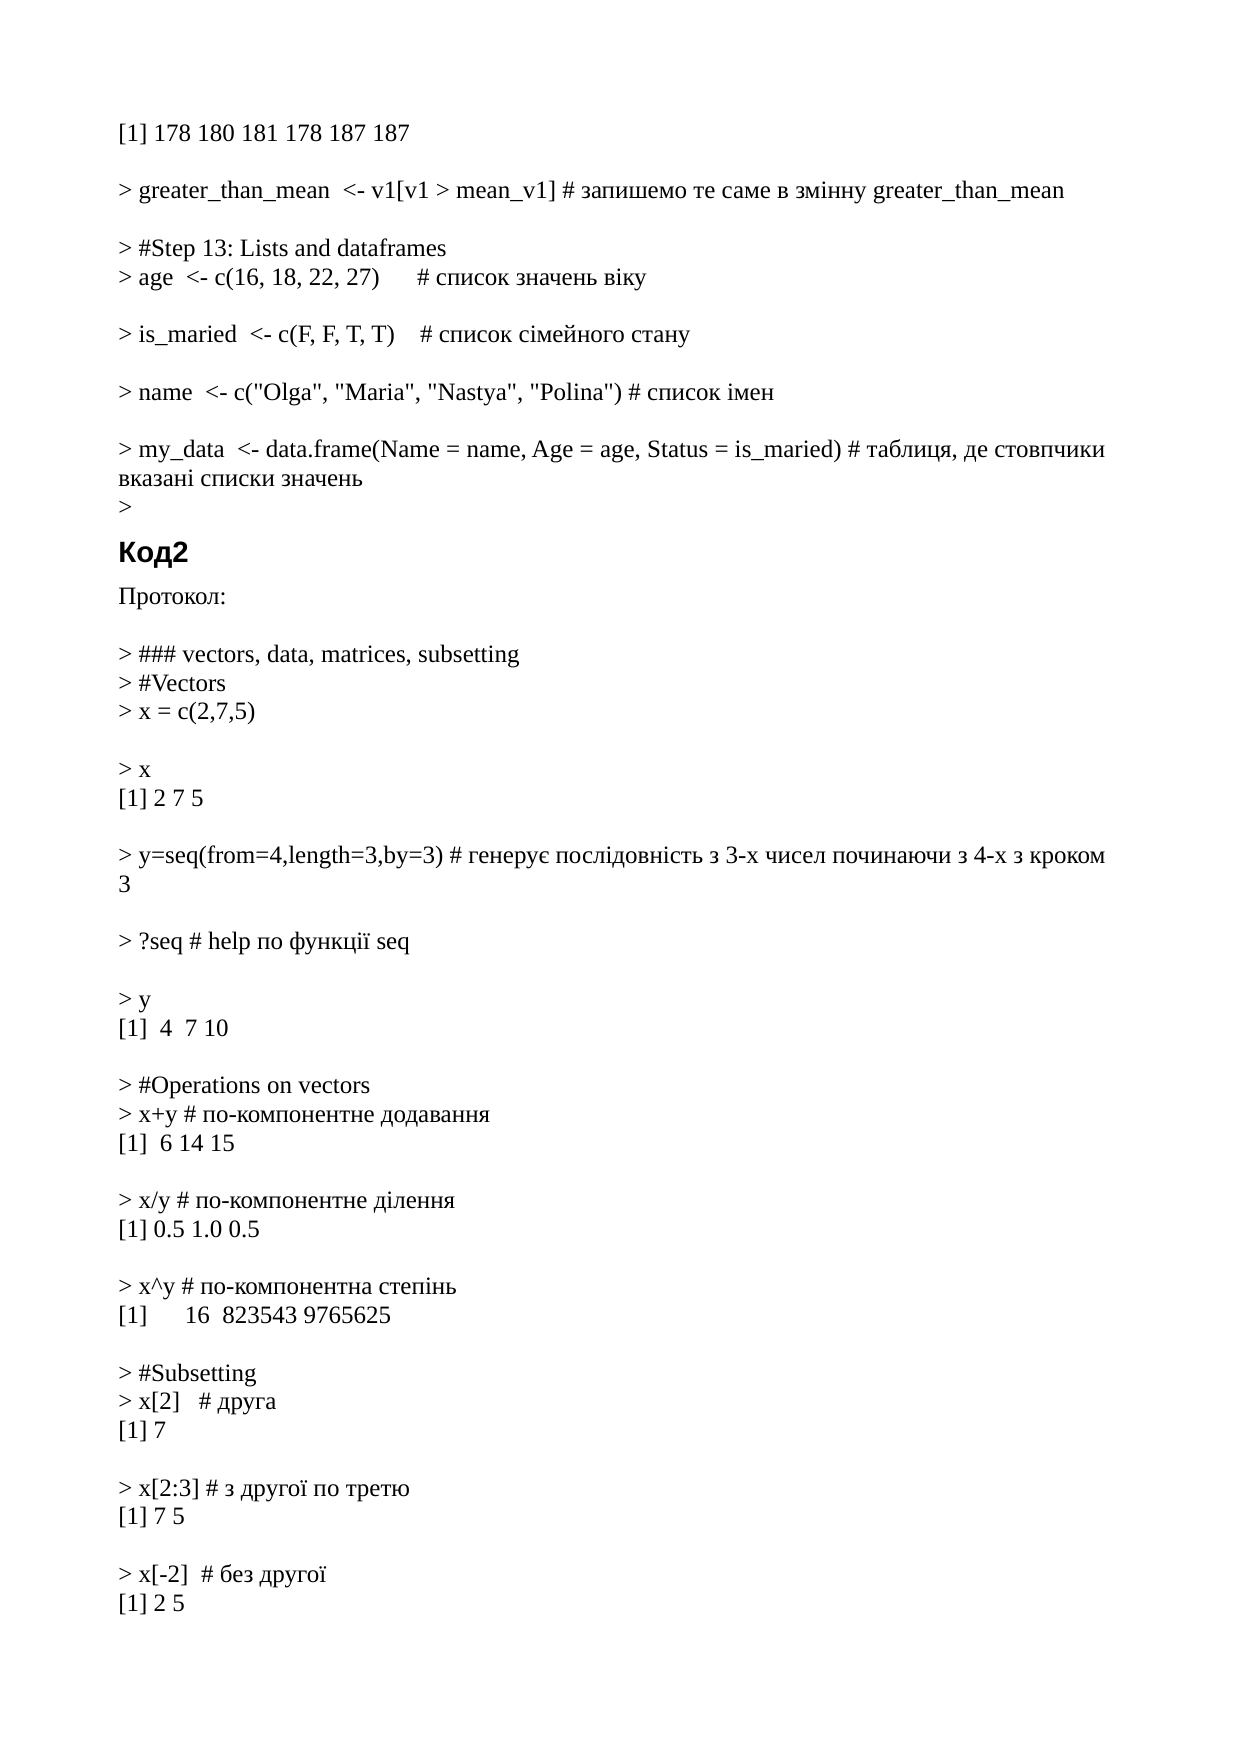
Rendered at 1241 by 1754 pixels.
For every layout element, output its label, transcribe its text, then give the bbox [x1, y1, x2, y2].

text > x^y # по-компонентна степінь [118, 1271, 1122, 1300]
text [1] 2 7 5 [118, 783, 1122, 811]
text > my_data <- data.frame(Name = name, Age = age, Status = is_maried) # таблиця, де стовпчики вказані списки значень [118, 434, 1122, 492]
text [1] 4 7 10 [118, 1013, 1122, 1041]
text [1] 0.5 1.0 0.5 [118, 1214, 1122, 1243]
text Протокол: [118, 581, 1122, 610]
text > ?seq # help по функції seq [118, 926, 1122, 955]
text > x [118, 754, 1122, 783]
text > x[2] # друга [118, 1386, 1122, 1415]
text [1] 7 [118, 1415, 1122, 1444]
text [1] 6 14 15 [118, 1128, 1122, 1156]
text > [118, 492, 1122, 521]
text > x+y # по-компонентне додавання [118, 1099, 1122, 1128]
text > age <- c(16, 18, 22, 27) # список значень віку [118, 262, 1122, 291]
text > #Vectors [118, 668, 1122, 696]
text > y=seq(from=4,length=3,by=3) # генерує послідовність з 3-х чисел починаючи з 4-х з кроком 3 [118, 840, 1122, 898]
text [1] 16 823543 9765625 [118, 1300, 1122, 1329]
text [1] 178 180 181 178 187 187 [118, 118, 1122, 147]
text > #Step 13: Lists and dataframes [118, 233, 1122, 262]
text > #Subsetting [118, 1358, 1122, 1386]
text > #Operations on vectors [118, 1070, 1122, 1099]
text > ### vectors, data, matrices, subsetting [118, 639, 1122, 668]
text [1] 7 5 [118, 1501, 1122, 1530]
text > y [118, 984, 1122, 1013]
text > x/y # по-компонентне ділення [118, 1185, 1122, 1214]
text [1] 2 5 [118, 1588, 1122, 1616]
text > greater_than_mean <- v1[v1 > mean_v1] # запишемо те саме в змінну greater_than_mean [118, 176, 1122, 204]
text > is_maried <- c(F, F, T, T) # список сімейного стану [118, 319, 1122, 348]
subtitle Код2 [118, 535, 1122, 569]
text > x[-2] # без другої [118, 1559, 1122, 1588]
text > name <- c("Olga", "Maria", "Nastya", "Polina") # список імен [118, 377, 1122, 406]
text > x[2:3] # з другої по третю [118, 1473, 1122, 1501]
text > x = c(2,7,5) [118, 696, 1122, 725]
